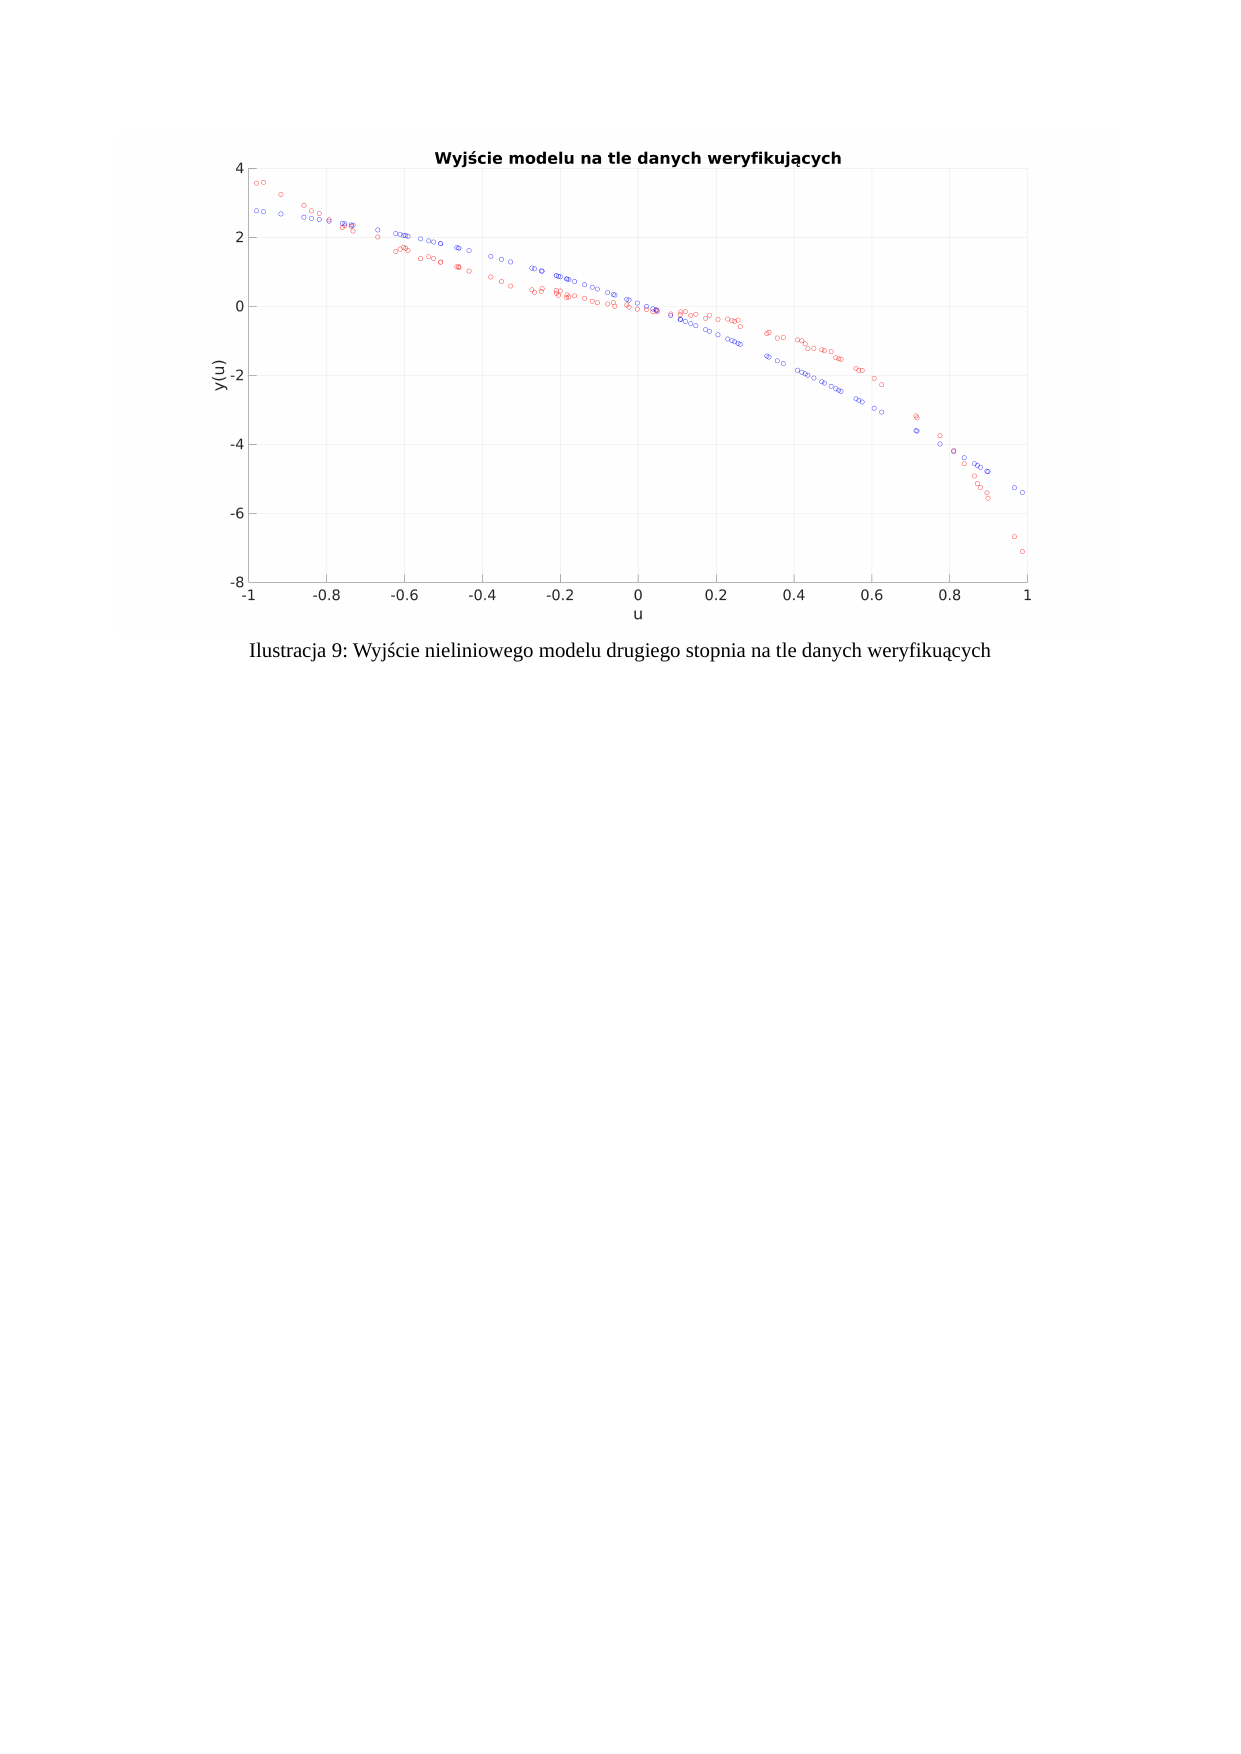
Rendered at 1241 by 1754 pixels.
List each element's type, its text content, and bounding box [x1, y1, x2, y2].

picture [118, 130, 1123, 638]
text Ilustracja 9: Wyjście nieliniowego modelu drugiego stopnia na tle danych weryfikuących [118, 638, 1122, 662]
